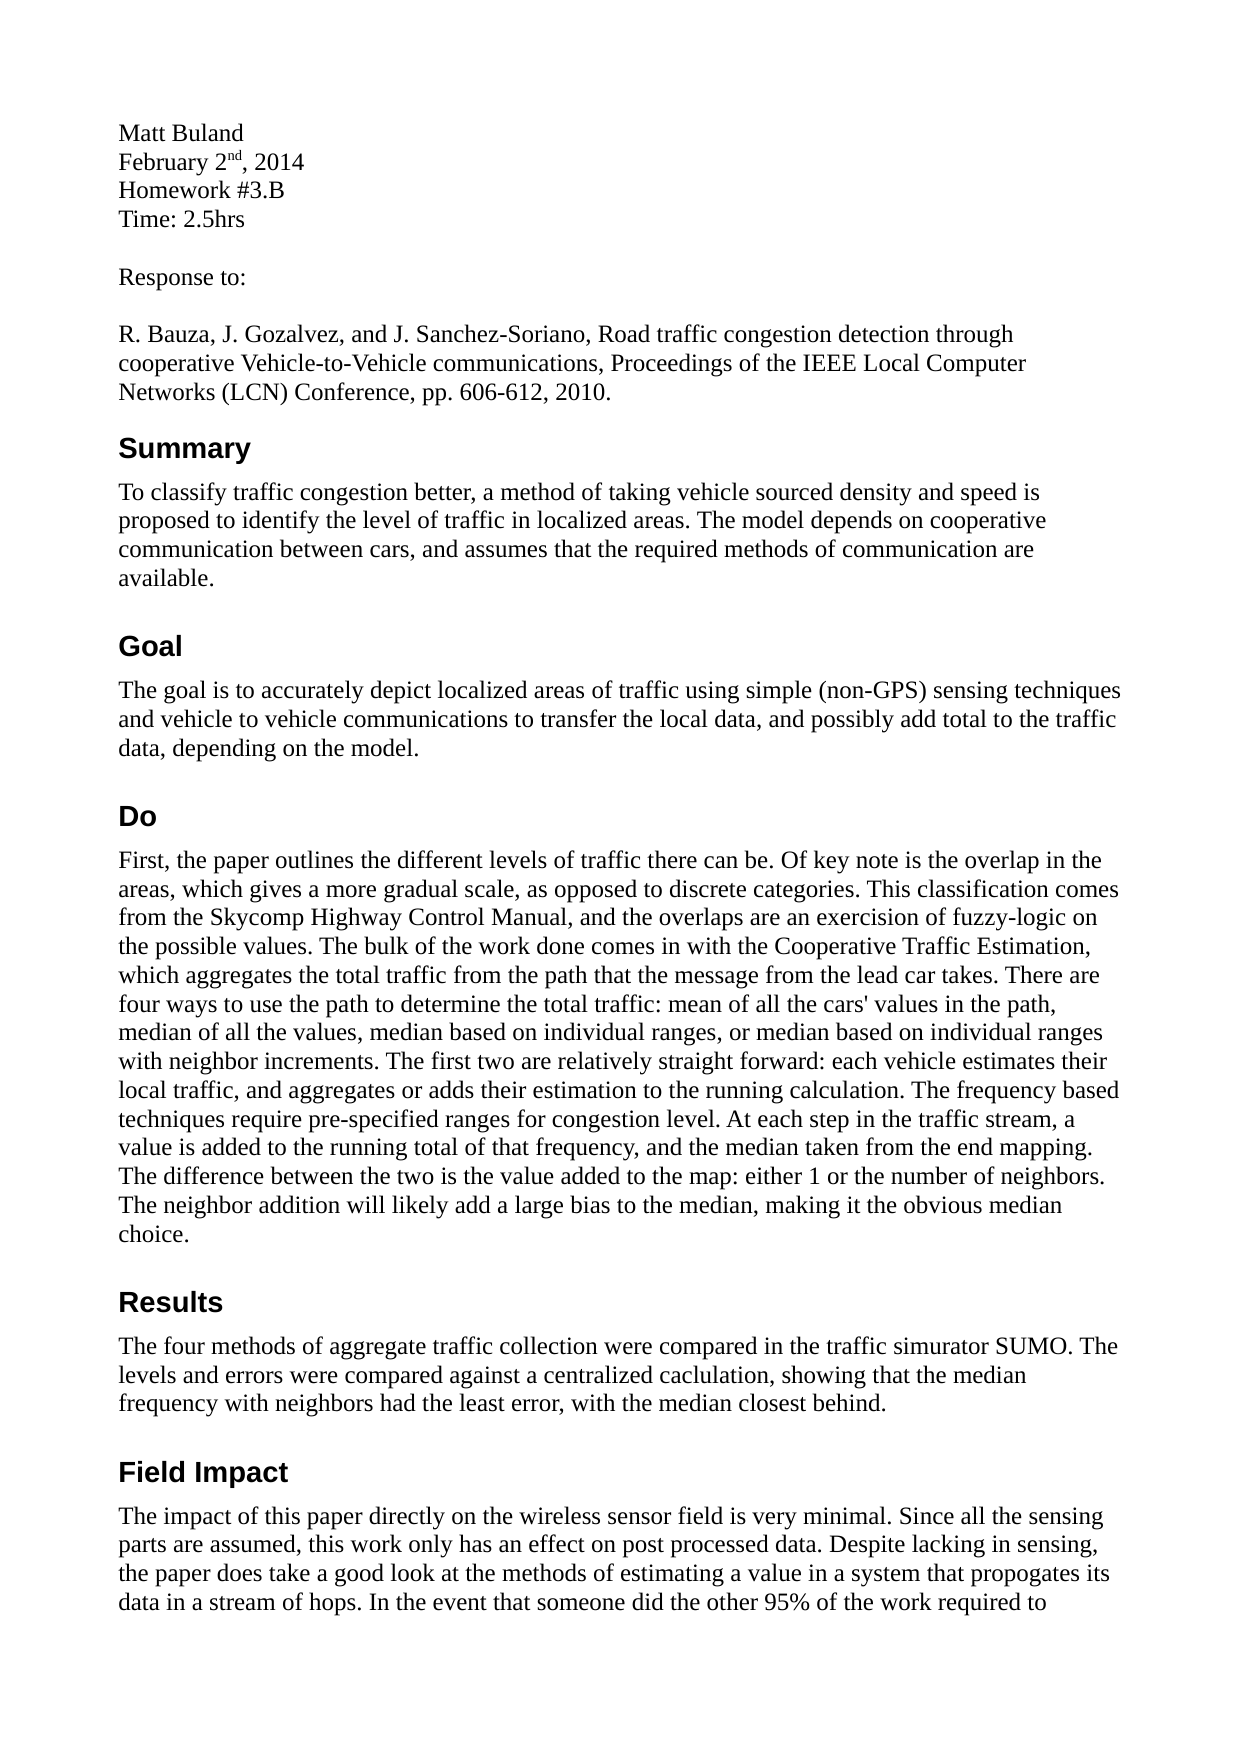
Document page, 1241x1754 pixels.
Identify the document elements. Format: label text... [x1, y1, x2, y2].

text Time: 2.5hrs [118, 204, 1122, 233]
subtitle Do [118, 799, 1122, 832]
text Homework #3.B [118, 176, 1122, 204]
text The goal is to accurately depict localized areas of traffic using simple (non-GPS) sensing techniques and vehicle to vehicle communications to transfer the local data, and possibly add total to the traffic data, depending on the model. [118, 675, 1122, 761]
text The impact of this paper directly on the wireless sensor field is very minimal. Since all the sensing parts are assumed, this work only has an effect on post processed data. Despite lacking in sensing, the paper does take a good look at the methods of estimating a value in a system that propogates its data in a stream of hops. In the event that someone did the other 95% of the work required to [118, 1501, 1122, 1616]
text First, the paper outlines the different levels of traffic there can be. Of key note is the overlap in the areas, which gives a more gradual scale, as opposed to discrete categories. This classification comes from the Skycomp Highway Control Manual, and the overlaps are an exercision of fuzzy-logic on the possible values. The bulk of the work done comes in with the Cooperative Traffic Estimation, which aggregates the total traffic from the path that the message from the lead car takes. There are four ways to use the path to determine the total traffic: mean of all the cars' values in the path, median of all the values, median based on individual ranges, or median based on individual ranges with neighbor increments. The first two are relatively straight forward: each vehicle estimates their local traffic, and aggregates or adds their estimation to the running calculation. The frequency based techniques require pre-specified ranges for congestion level. At each step in the traffic stream, a value is added to the running total of that frequency, and the median taken from the end mapping. The difference between the two is the value added to the map: either 1 or the number of neighbors. The neighbor addition will likely add a large bias to the median, making it the obvious median choice. [118, 845, 1122, 1247]
text To classify traffic congestion better, a method of taking vehicle sourced density and speed is proposed to identify the level of traffic in localized areas. The model depends on cooperative communication between cars, and assumes that the required methods of communication are available. [118, 477, 1122, 592]
text February 2nd, 2014 [118, 147, 1122, 176]
text cooperative Vehicle-to-Vehicle communications, Proceedings of the IEEE Local Computer Networks (LCN) Conference, pp. 606-612, 2010. [118, 348, 1122, 406]
subtitle Goal [118, 629, 1122, 663]
subtitle Summary [118, 431, 1122, 464]
text Matt Buland [118, 118, 1122, 147]
text Response to: [118, 262, 1122, 291]
subtitle Field Impact [118, 1455, 1122, 1488]
text R. Bauza, J. Gozalvez, and J. Sanchez-Soriano, Road traffic congestion detection through [118, 319, 1122, 348]
text The four methods of aggregate traffic collection were compared in the traffic simurator SUMO. The levels and errors were compared against a centralized caclulation, showing that the median frequency with neighbors had the least error, with the median closest behind. [118, 1331, 1122, 1417]
subtitle Results [118, 1285, 1122, 1318]
